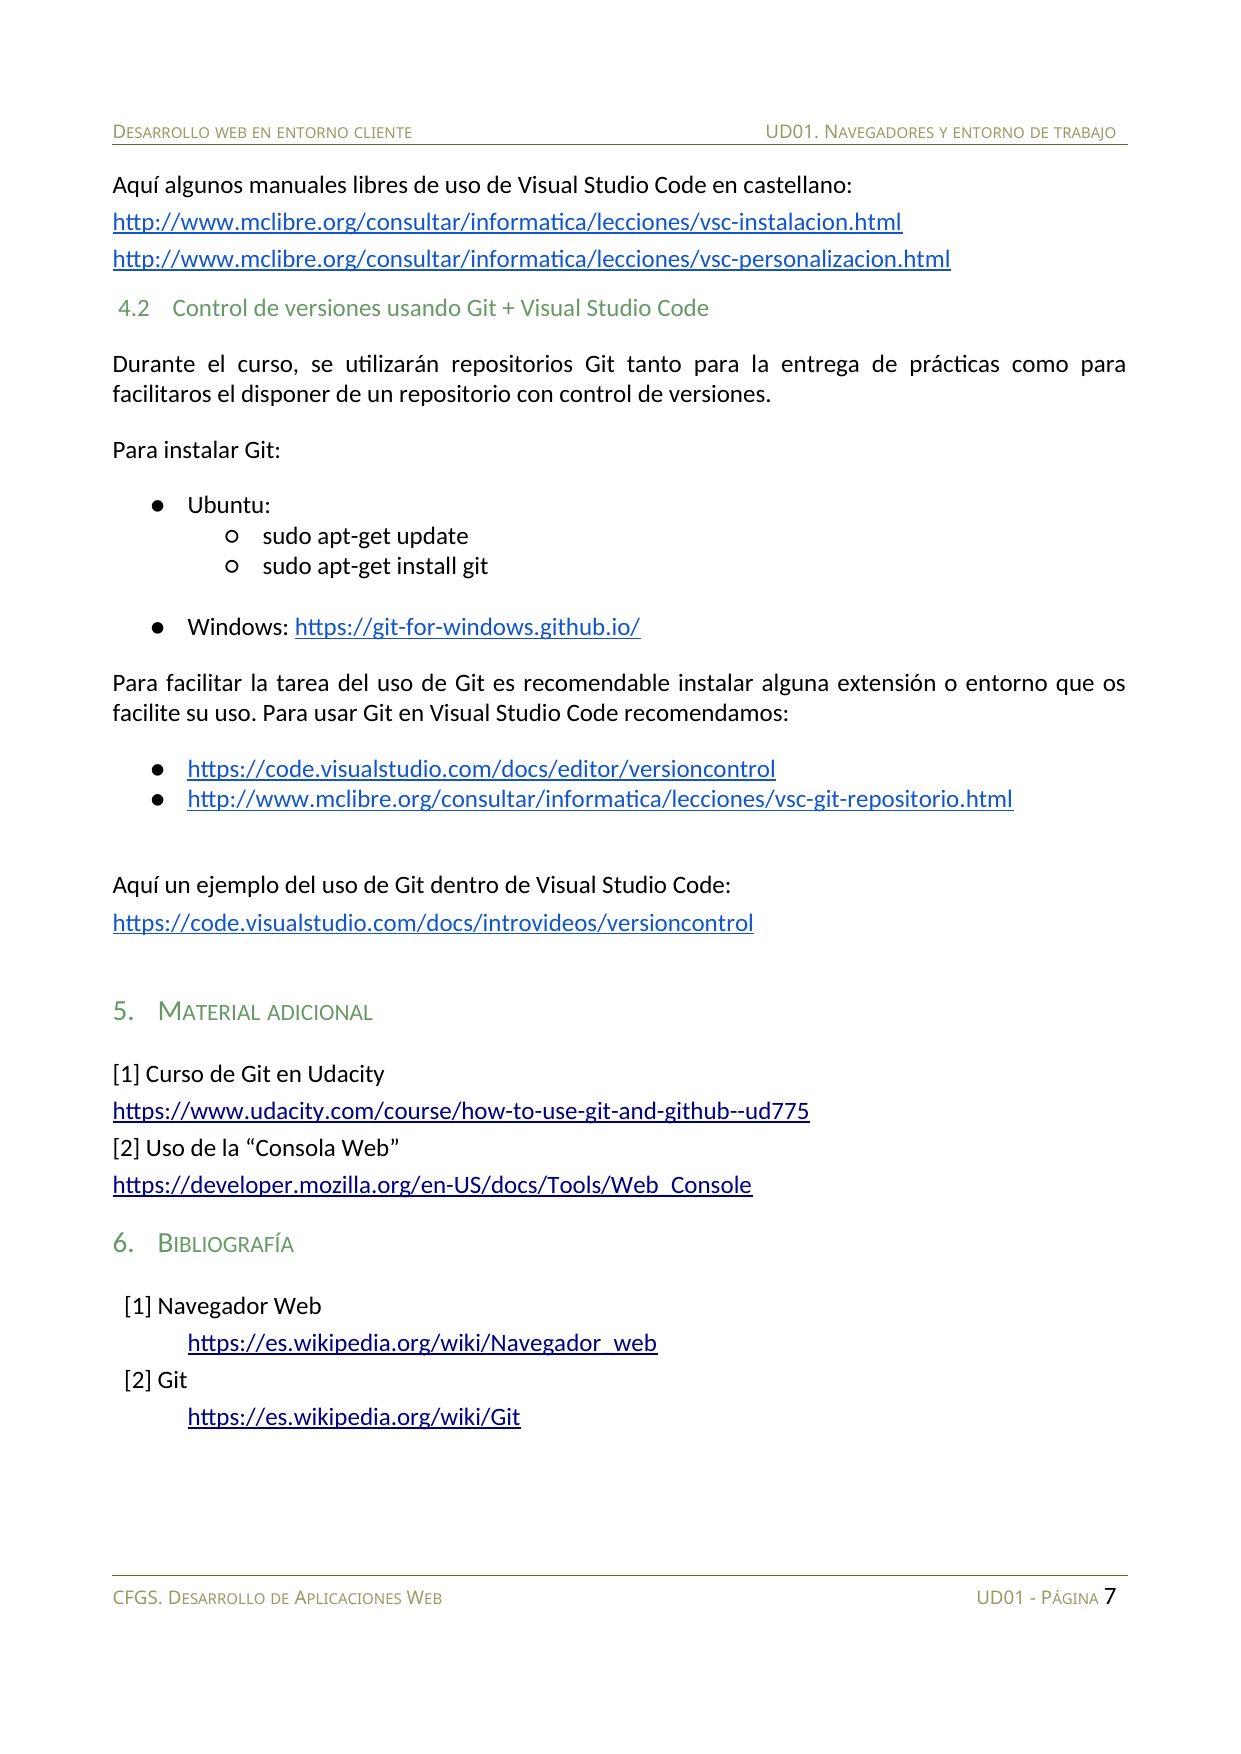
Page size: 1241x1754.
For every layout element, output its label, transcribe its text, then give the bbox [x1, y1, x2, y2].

text https://code.visualstudio.com/docs/introvideos/versioncontrol [112, 907, 1128, 968]
subtitle Material adicional [112, 992, 1128, 1028]
text http://www.mclibre.org/consultar/informatica/lecciones/vsc-instalacion.html [112, 206, 1128, 237]
text https://www.udacity.com/course/how-to-use-git-and-github--ud775 [112, 1095, 1128, 1126]
list sudo apt-get update [225, 520, 1128, 551]
text Durante el curso, se utilizarán repositorios Git tanto para la entrega de prácticas como para facilitaros el disponer de un repositorio con control de versiones. [112, 348, 1128, 409]
text Para instalar Git: [112, 434, 1128, 464]
list Windows: https://git-for-windows.github.io/ [150, 612, 1128, 642]
list sudo apt-get install git [225, 551, 1128, 612]
list https://code.visualstudio.com/docs/editor/versioncontrol [150, 753, 1128, 784]
text Aquí un ejemplo del uso de Git dentro de Visual Studio Code: [112, 870, 1128, 900]
text [2] Git [112, 1364, 1128, 1395]
text Para facilitar la tarea del uso de Git es recomendable instalar alguna extensión o entorno que os facilite su uso. Para usar Git en Visual Studio Code recomendamos: [112, 667, 1128, 728]
list http://www.mclibre.org/consultar/informatica/lecciones/vsc-git-repositorio.html [150, 784, 1128, 845]
text http://www.mclibre.org/consultar/informatica/lecciones/vsc-personalizacion.html [112, 243, 1128, 273]
text [1] Curso de Git en Udacity [112, 1058, 1128, 1089]
text https://es.wikipedia.org/wiki/Navegador_web [112, 1327, 1128, 1358]
text Aquí algunos manuales libres de uso de Visual Studio Code en castellano: [112, 169, 1128, 199]
text https://es.wikipedia.org/wiki/Git [112, 1401, 1128, 1432]
text https://developer.mozilla.org/en-US/docs/Tools/Web_Console [112, 1169, 1128, 1200]
list Ubuntu: [150, 489, 1128, 520]
subtitle Control de versiones usando Git + Visual Studio Code [112, 292, 1128, 323]
text [2] Uso de la “Consola Web” [112, 1132, 1128, 1163]
subtitle Bibliografía [112, 1224, 1128, 1260]
text [1] Navegador Web [112, 1290, 1128, 1321]
